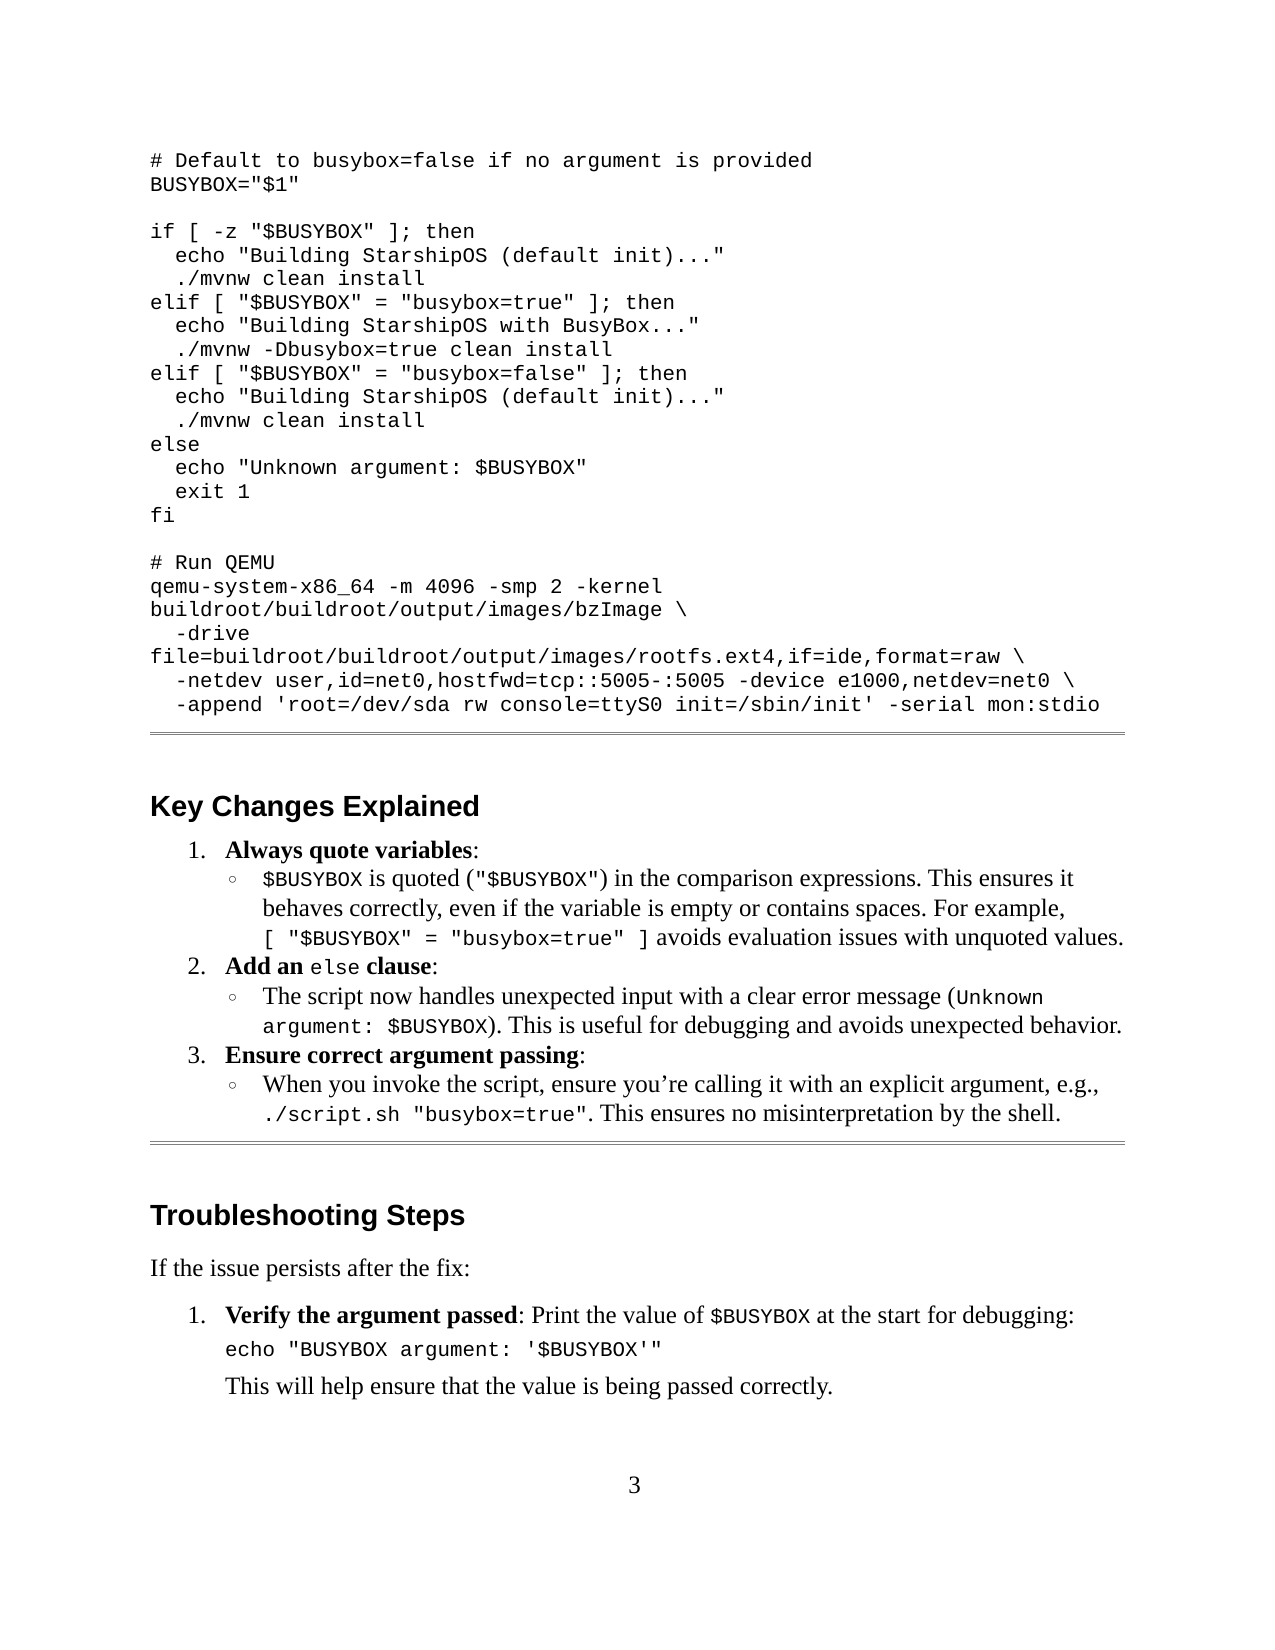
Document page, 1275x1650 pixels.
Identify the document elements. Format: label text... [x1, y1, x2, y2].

text elif [ "$BUSYBOX" = "busybox=false" ]; then [150, 363, 1125, 386]
list When you invoke the script, ensure you’re calling it with an explicit argument, e.g., ./script.sh "busybox=true". This ensures no misinterpretation by the shell. [225, 1069, 1125, 1127]
subtitle Key Changes Explained [150, 789, 1125, 822]
text # Default to busybox=false if no argument is provided [150, 150, 1125, 174]
text ./mvnw clean install [150, 410, 1125, 434]
text qemu-system-x86_64 -m 4096 -smp 2 -kernel buildroot/buildroot/output/images/bzImage \ [150, 576, 1125, 623]
text If the issue persists after the fix: [150, 1253, 1125, 1282]
list Ensure correct argument passing: [187, 1040, 1125, 1069]
text -append 'root=/dev/sda rw console=ttyS0 init=/sbin/init' -serial mon:stdio [150, 694, 1125, 717]
text ./mvnw clean install [150, 268, 1125, 292]
list Verify the argument passed: Print the value of $BUSYBOX at the start for debugging: [187, 1300, 1125, 1329]
subtitle Troubleshooting Steps [150, 1198, 1125, 1232]
text exit 1 [150, 481, 1125, 505]
text echo "Building StarshipOS (default init)..." [150, 244, 1125, 268]
text # Run QEMU [150, 552, 1125, 576]
text ./mvnw -Dbusybox=true clean install [150, 339, 1125, 363]
list The script now handles unexpected input with a clear error message (Unknown argument: $BUSYBOX). This is useful for debugging and avoids unexpected behavior. [225, 981, 1125, 1040]
list Always quote variables: [187, 835, 1125, 863]
text echo "Building StarshipOS (default init)..." [150, 386, 1125, 410]
text -drive file=buildroot/buildroot/output/images/rootfs.ext4,if=ide,format=raw \ [150, 623, 1125, 670]
text echo "Unknown argument: $BUSYBOX" [150, 457, 1125, 481]
list echo "BUSYBOX argument: '$BUSYBOX'" [187, 1338, 1125, 1362]
text -netdev user,id=net0,hostfwd=tcp::5005-:5005 -device e1000,netdev=net0 \ [150, 670, 1125, 694]
list $BUSYBOX is quoted ("$BUSYBOX") in the comparison expressions. This ensures it behaves correctly, even if the variable is empty or contains spaces. For example, [ "$BUSYBOX" = "busybox=true" ] avoids evaluation issues with unquoted values. [225, 863, 1125, 951]
text elif [ "$BUSYBOX" = "busybox=true" ]; then [150, 292, 1125, 316]
text echo "Building StarshipOS with BusyBox..." [150, 316, 1125, 339]
list This will help ensure that the value is being passed correctly. [187, 1371, 1125, 1400]
text fi [150, 505, 1125, 528]
list Add an else clause: [187, 951, 1125, 981]
text else [150, 434, 1125, 457]
text if [ -z "$BUSYBOX" ]; then [150, 221, 1125, 244]
text BUSYBOX="$1" [150, 174, 1125, 197]
